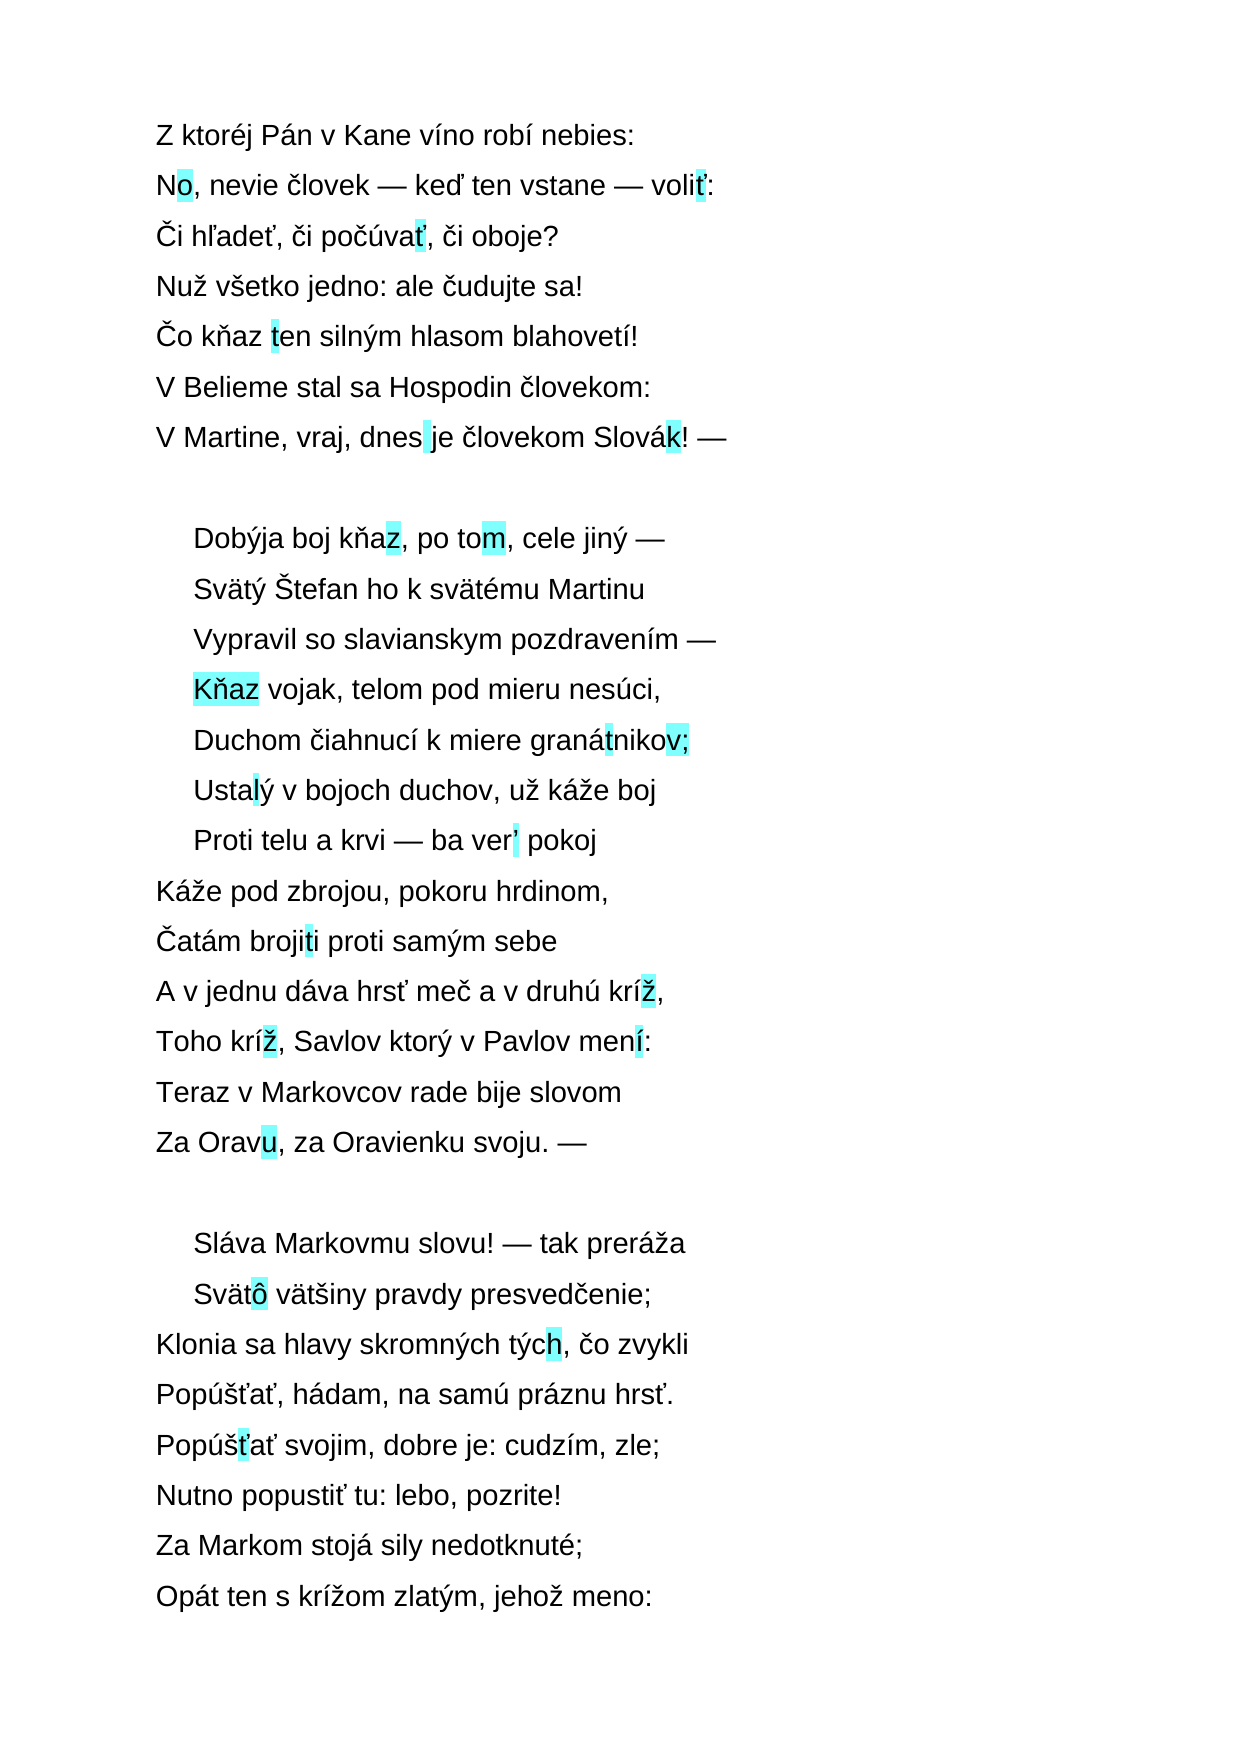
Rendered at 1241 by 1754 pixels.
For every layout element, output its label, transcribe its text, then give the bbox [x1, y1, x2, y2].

text Nutno popustiť tu: lebo, pozrite! [156, 1478, 1084, 1512]
text Čatám brojiti proti samým sebe [156, 924, 1084, 957]
text Či hľadeť, či počúvať, či oboje? [156, 219, 1084, 252]
text Kňaz vojak, telom pod mieru nesúci, [156, 672, 1084, 706]
text Za Oravu, za Oravienku svoju. — [156, 1125, 1084, 1159]
text No, nevie človek — keď ten vstane — voliť: [156, 168, 1084, 202]
text Popúšťať, hádam, na samú práznu hrsť. [156, 1377, 1084, 1411]
text Opát ten s krížom zlatým, jehož meno: [156, 1579, 1084, 1612]
text A v jednu dáva hrsť meč a v druhú kríž, [156, 974, 1084, 1008]
text Svätý Štefan ho k svätému Martinu [156, 572, 1084, 605]
text Svätô vätšiny pravdy presvedčenie; [156, 1277, 1084, 1310]
text Čo kňaz ten silným hlasom blahovetí! [156, 319, 1084, 353]
text Za Markom stojá sily nedotknuté; [156, 1528, 1084, 1562]
text Nuž všetko jedno: ale čudujte sa! [156, 269, 1084, 303]
text Teraz v Markovcov rade bije slovom [156, 1075, 1084, 1108]
text Vypravil so slavianskym pozdravením — [156, 622, 1084, 656]
text Dobýja boj kňaz, po tom, cele jiný — [156, 521, 1084, 555]
text V Martine, vraj, dnes je človekom Slovák! — [156, 420, 1084, 453]
text Toho kríž, Savlov ktorý v Pavlov mení: [156, 1024, 1084, 1058]
text Popúšťať svojim, dobre je: cudzím, zle; [156, 1428, 1084, 1461]
text Káže pod zbrojou, pokoru hrdinom, [156, 873, 1084, 907]
text Ustalý v bojoch duchov, už káže boj [156, 773, 1084, 806]
text Klonia sa hlavy skromných tých, čo zvykli [156, 1327, 1084, 1361]
text Proti telu a krvi — ba ver’ pokoj [156, 823, 1084, 857]
text V Belieme stal sa Hospodin človekom: [156, 370, 1084, 403]
text Sláva Markovmu slovu! — tak preráža [156, 1226, 1084, 1260]
text Z ktoréj Pán v Kane víno robí nebies: [156, 118, 1084, 152]
text Duchom čiahnucí k miere granátnikov; [156, 723, 1084, 756]
